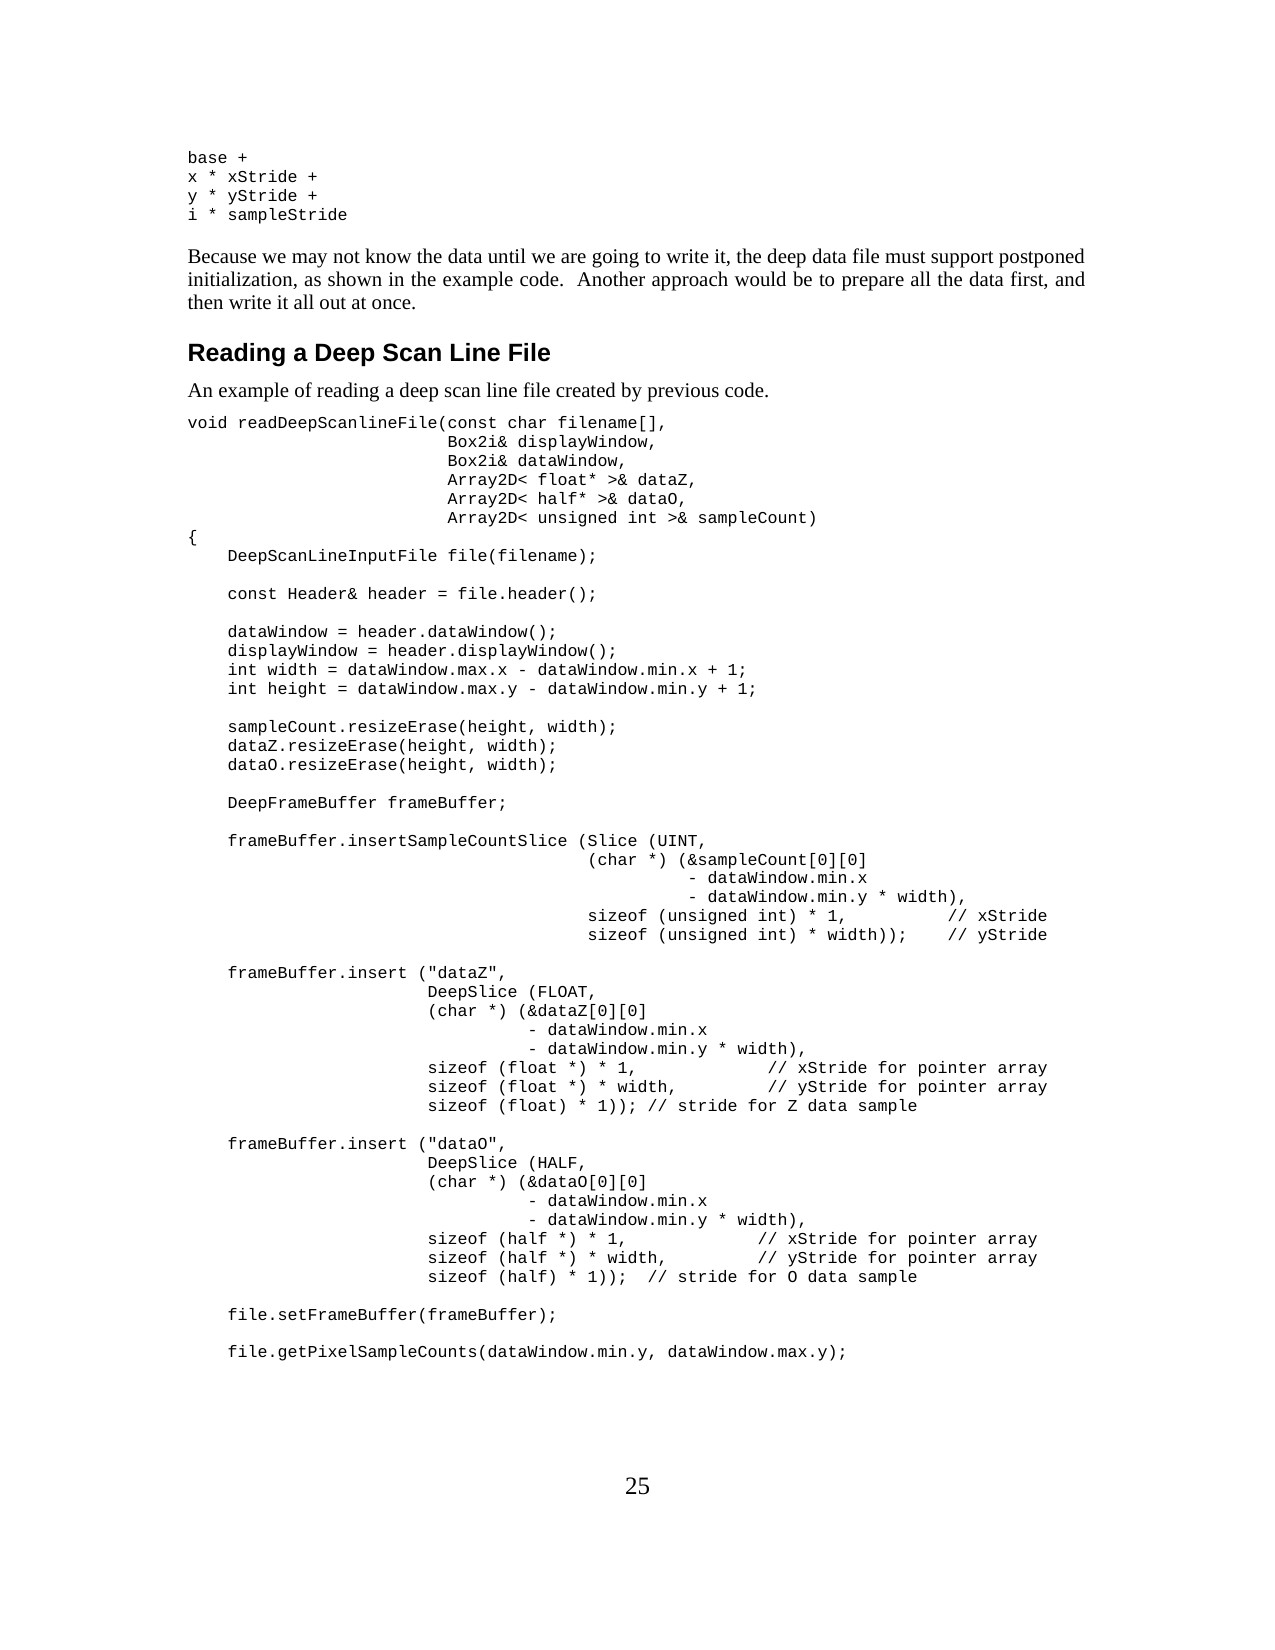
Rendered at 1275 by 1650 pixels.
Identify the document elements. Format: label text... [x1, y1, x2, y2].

text - dataWindow.min.y * width), [187, 1041, 1087, 1059]
text DeepSlice (FLOAT, [187, 984, 1087, 1003]
text - dataWindow.min.x [187, 870, 1087, 889]
text - dataWindow.min.x [187, 1022, 1087, 1041]
text sizeof (float *) * 1, // xStride for pointer array [187, 1059, 1087, 1078]
text An example of reading a deep scan line file created by previous code. [187, 379, 1087, 402]
text (char *) (&dataZ[0][0] [187, 1003, 1087, 1022]
text Array2D< unsigned int >& sampleCount) [187, 510, 1087, 529]
subtitle Reading a Deep Scan Line File [187, 339, 1087, 367]
text - dataWindow.min.y * width), [187, 889, 1087, 908]
text sizeof (float *) * width, // yStride for pointer array [187, 1078, 1087, 1097]
text displayWindow = header.displayWindow(); [187, 642, 1087, 661]
text void readDeepScanlineFile(const char filename[], [187, 415, 1087, 434]
text sizeof (half) * 1)); // stride for O data sample [187, 1268, 1087, 1287]
text DeepFrameBuffer frameBuffer; [187, 794, 1087, 813]
text sizeof (unsigned int) * 1, // xStride [187, 908, 1087, 927]
text dataZ.resizeErase(height, width); [187, 737, 1087, 756]
text dataO.resizeErase(height, width); [187, 756, 1087, 775]
text x * xStride + [187, 169, 1087, 188]
text sampleCount.resizeErase(height, width); [187, 718, 1087, 737]
text - dataWindow.min.y * width), [187, 1211, 1087, 1230]
text Array2D< half* >& dataO, [187, 491, 1087, 510]
text - dataWindow.min.x [187, 1192, 1087, 1211]
text frameBuffer.insert ("dataO", [187, 1135, 1087, 1154]
text sizeof (unsigned int) * width)); // yStride [187, 927, 1087, 946]
text const Header& header = file.header(); [187, 586, 1087, 604]
text { [187, 529, 1087, 548]
text file.setFrameBuffer(frameBuffer); [187, 1306, 1087, 1325]
text y * yStride + [187, 188, 1087, 207]
text Array2D< float* >& dataZ, [187, 472, 1087, 491]
text i * sampleStride [187, 207, 1087, 226]
text (char *) (&dataO[0][0] [187, 1173, 1087, 1192]
text Box2i& dataWindow, [187, 453, 1087, 472]
text base + [187, 150, 1087, 169]
text Because we may not know the data until we are going to write it, the deep data file must support postponed initialization, as shown in the example code. Another approach would be to prepare all the data first, and then write it all out at once. [187, 245, 1087, 314]
text frameBuffer.insertSampleCountSlice (Slice (UINT, [187, 832, 1087, 851]
text (char *) (&sampleCount[0][0] [187, 851, 1087, 870]
text frameBuffer.insert ("dataZ", [187, 965, 1087, 984]
text Box2i& displayWindow, [187, 434, 1087, 453]
text DeepSlice (HALF, [187, 1154, 1087, 1173]
text sizeof (half *) * 1, // xStride for pointer array [187, 1230, 1087, 1249]
text dataWindow = header.dataWindow(); [187, 623, 1087, 642]
text sizeof (half *) * width, // yStride for pointer array [187, 1249, 1087, 1268]
text file.getPixelSampleCounts(dataWindow.min.y, dataWindow.max.y); [187, 1344, 1087, 1363]
text DeepScanLineInputFile file(filename); [187, 548, 1087, 567]
text int height = dataWindow.max.y - dataWindow.min.y + 1; [187, 680, 1087, 699]
text sizeof (float) * 1)); // stride for Z data sample [187, 1097, 1087, 1116]
text int width = dataWindow.max.x - dataWindow.min.x + 1; [187, 661, 1087, 680]
